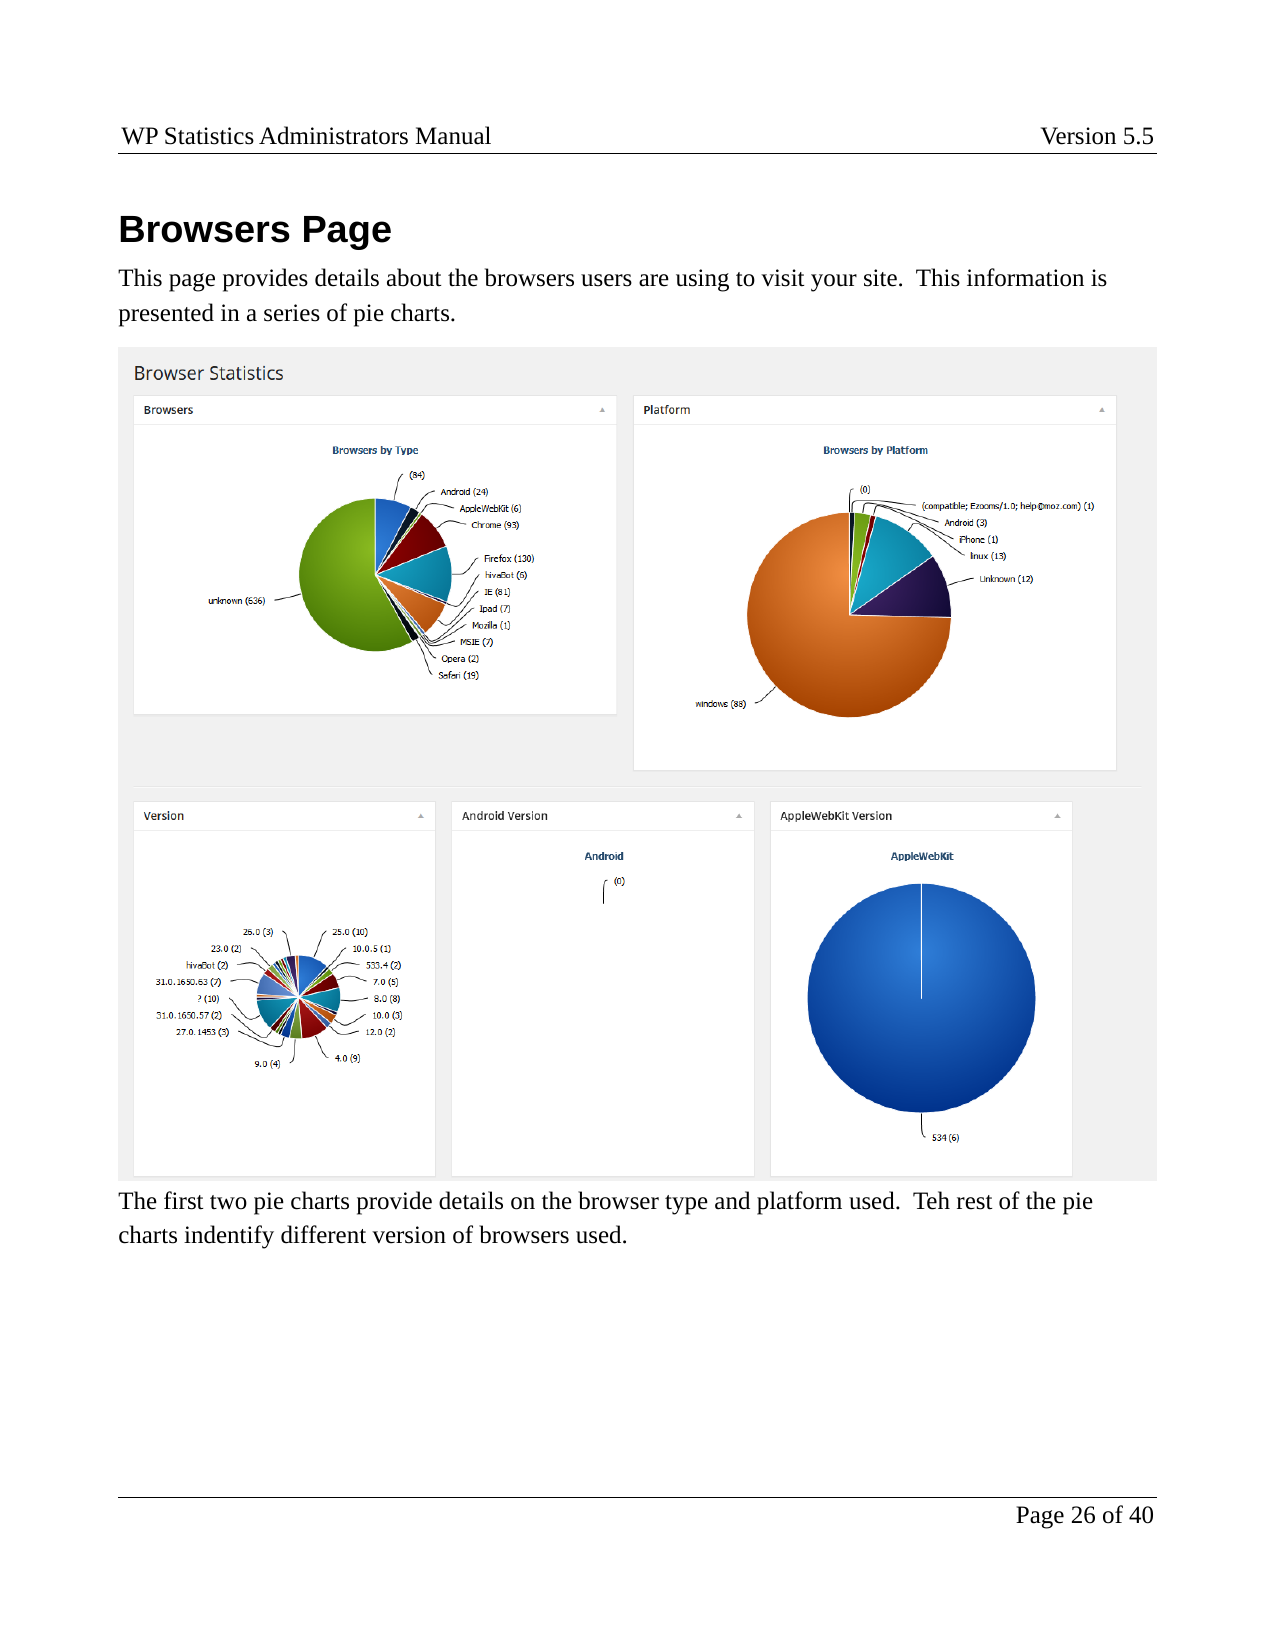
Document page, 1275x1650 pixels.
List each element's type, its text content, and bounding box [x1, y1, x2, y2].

text This page provides details about the browsers users are using to visit your site. This information is presented in a series of pie charts. [118, 263, 1157, 327]
text The first two pie charts provide details on the browser type and platform used. Teh rest of the pie charts indentify different version of browsers used. [118, 1181, 1157, 1249]
picture [118, 347, 1157, 1181]
subtitle Browsers Page [118, 207, 1157, 251]
